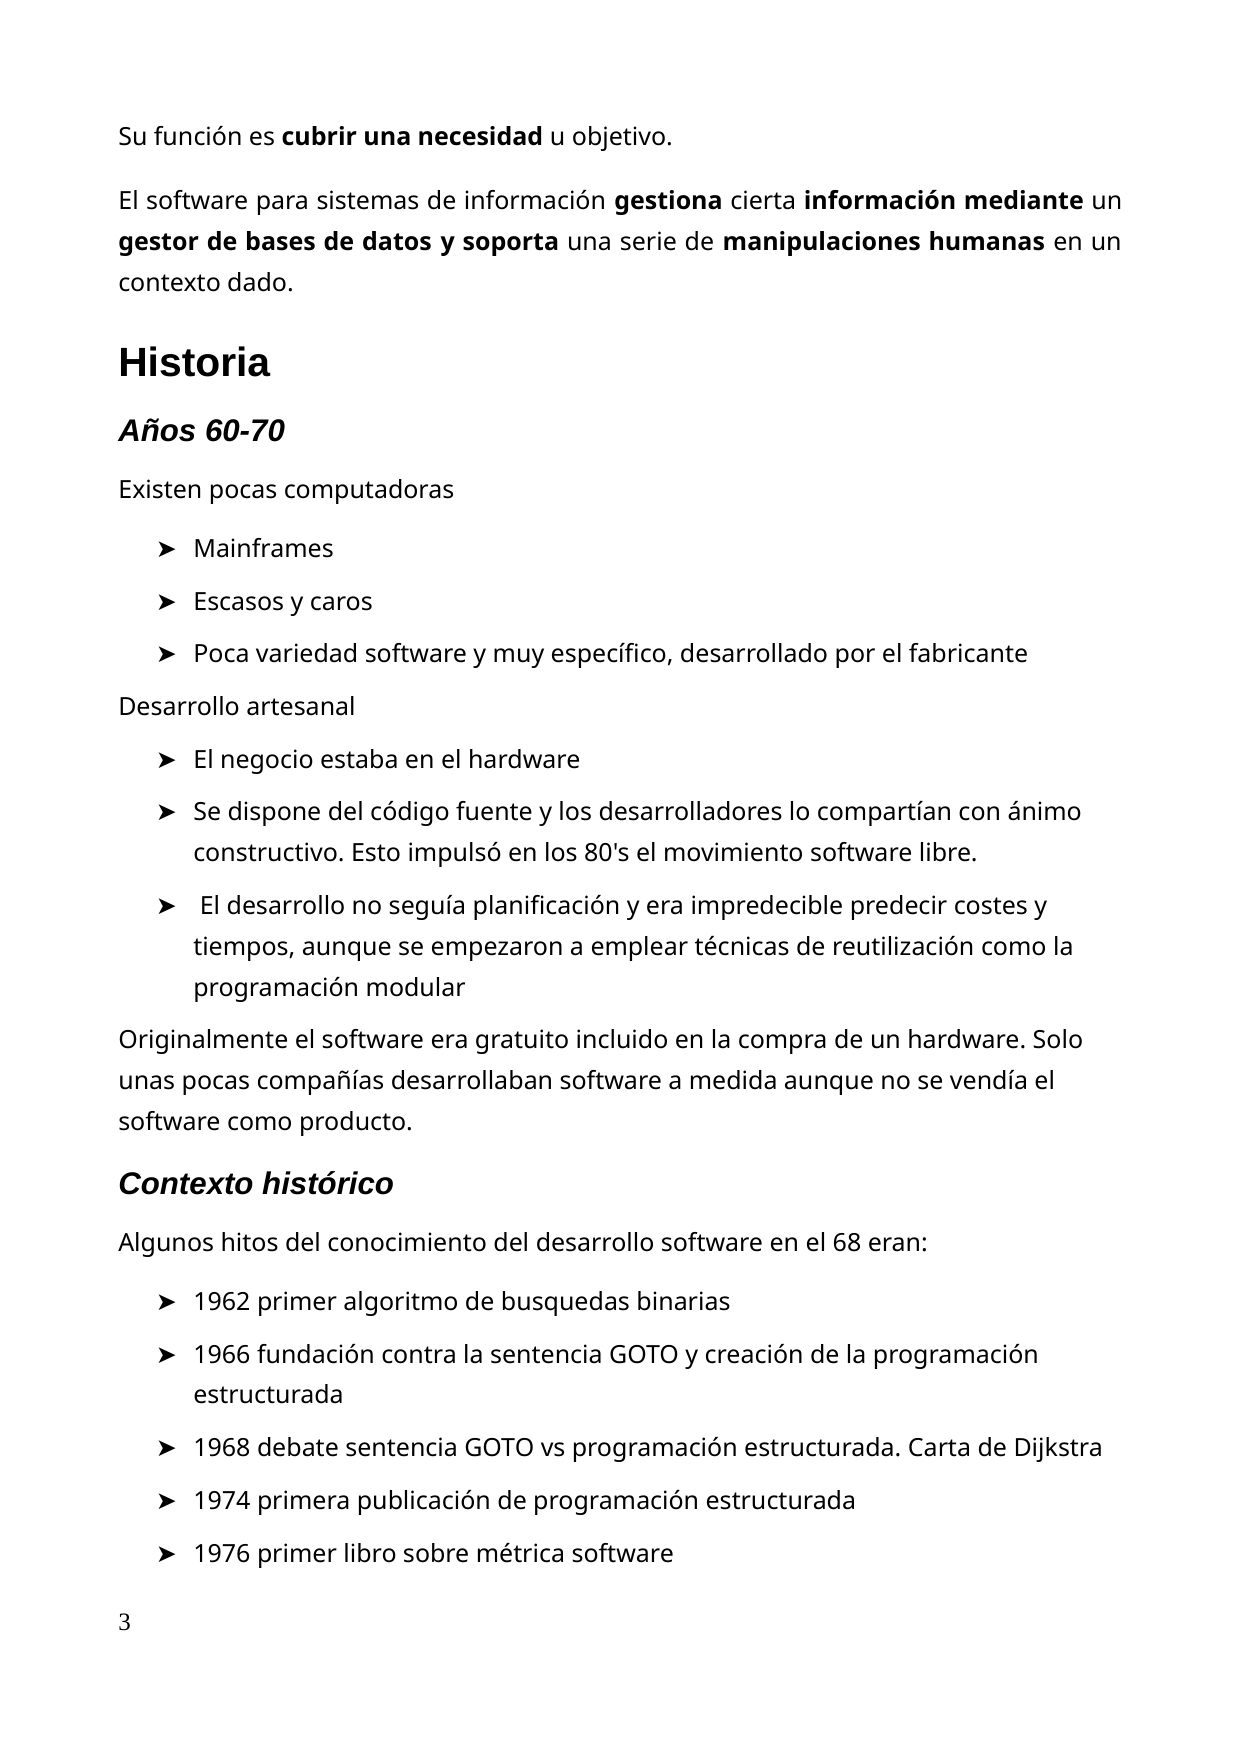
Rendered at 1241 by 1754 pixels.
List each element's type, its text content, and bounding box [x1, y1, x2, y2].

list 1962 primer algoritmo de busquedas binarias [156, 1284, 1122, 1318]
text Su función es cubrir una necesidad u objetivo. [118, 118, 1122, 152]
text Existen pocas computadoras [118, 472, 1122, 506]
list El negocio estaba en el hardware [156, 741, 1122, 775]
list 1966 fundación contra la sentencia GOTO y creación de la programación estructurada [156, 1336, 1122, 1411]
subtitle Contexto histórico [118, 1165, 1122, 1201]
subtitle Años 60-70 [118, 412, 1122, 448]
text Algunos hitos del conocimiento del desarrollo software en el 68 eran: [118, 1225, 1122, 1259]
list Originalmente el software era gratuito incluido en la compra de un hardware. Solo unas pocas compañías desarrollaban software a medida aunque no se vendía el software como producto. [118, 1022, 1122, 1138]
list Se dispone del código fuente y los desarrolladores lo compartían con ánimo constructivo. Esto impulsó en los 80's el movimiento software libre. [156, 794, 1122, 869]
list El desarrollo no seguía planificación y era impredecible predecir costes y tiempos, aunque se empezaron a emplear técnicas de reutilización como la programación modular [156, 887, 1122, 1003]
list Mainframes [156, 530, 1122, 564]
list Poca variedad software y muy específico, desarrollado por el fabricante [156, 636, 1122, 670]
subtitle Historia [118, 338, 1122, 384]
list 1968 debate sentencia GOTO vs programación estructurada. Carta de Dijkstra [156, 1430, 1122, 1464]
list 1974 primera publicación de programación estructurada [156, 1483, 1122, 1517]
text El software para sistemas de información gestiona cierta información mediante un gestor de bases de datos y soporta una serie de manipulaciones humanas en un contexto dado. [118, 182, 1122, 298]
list 1976 primer libro sobre métrica software [156, 1535, 1122, 1569]
list Escasos y caros [156, 583, 1122, 617]
list Desarrollo artesanal [118, 688, 1122, 723]
